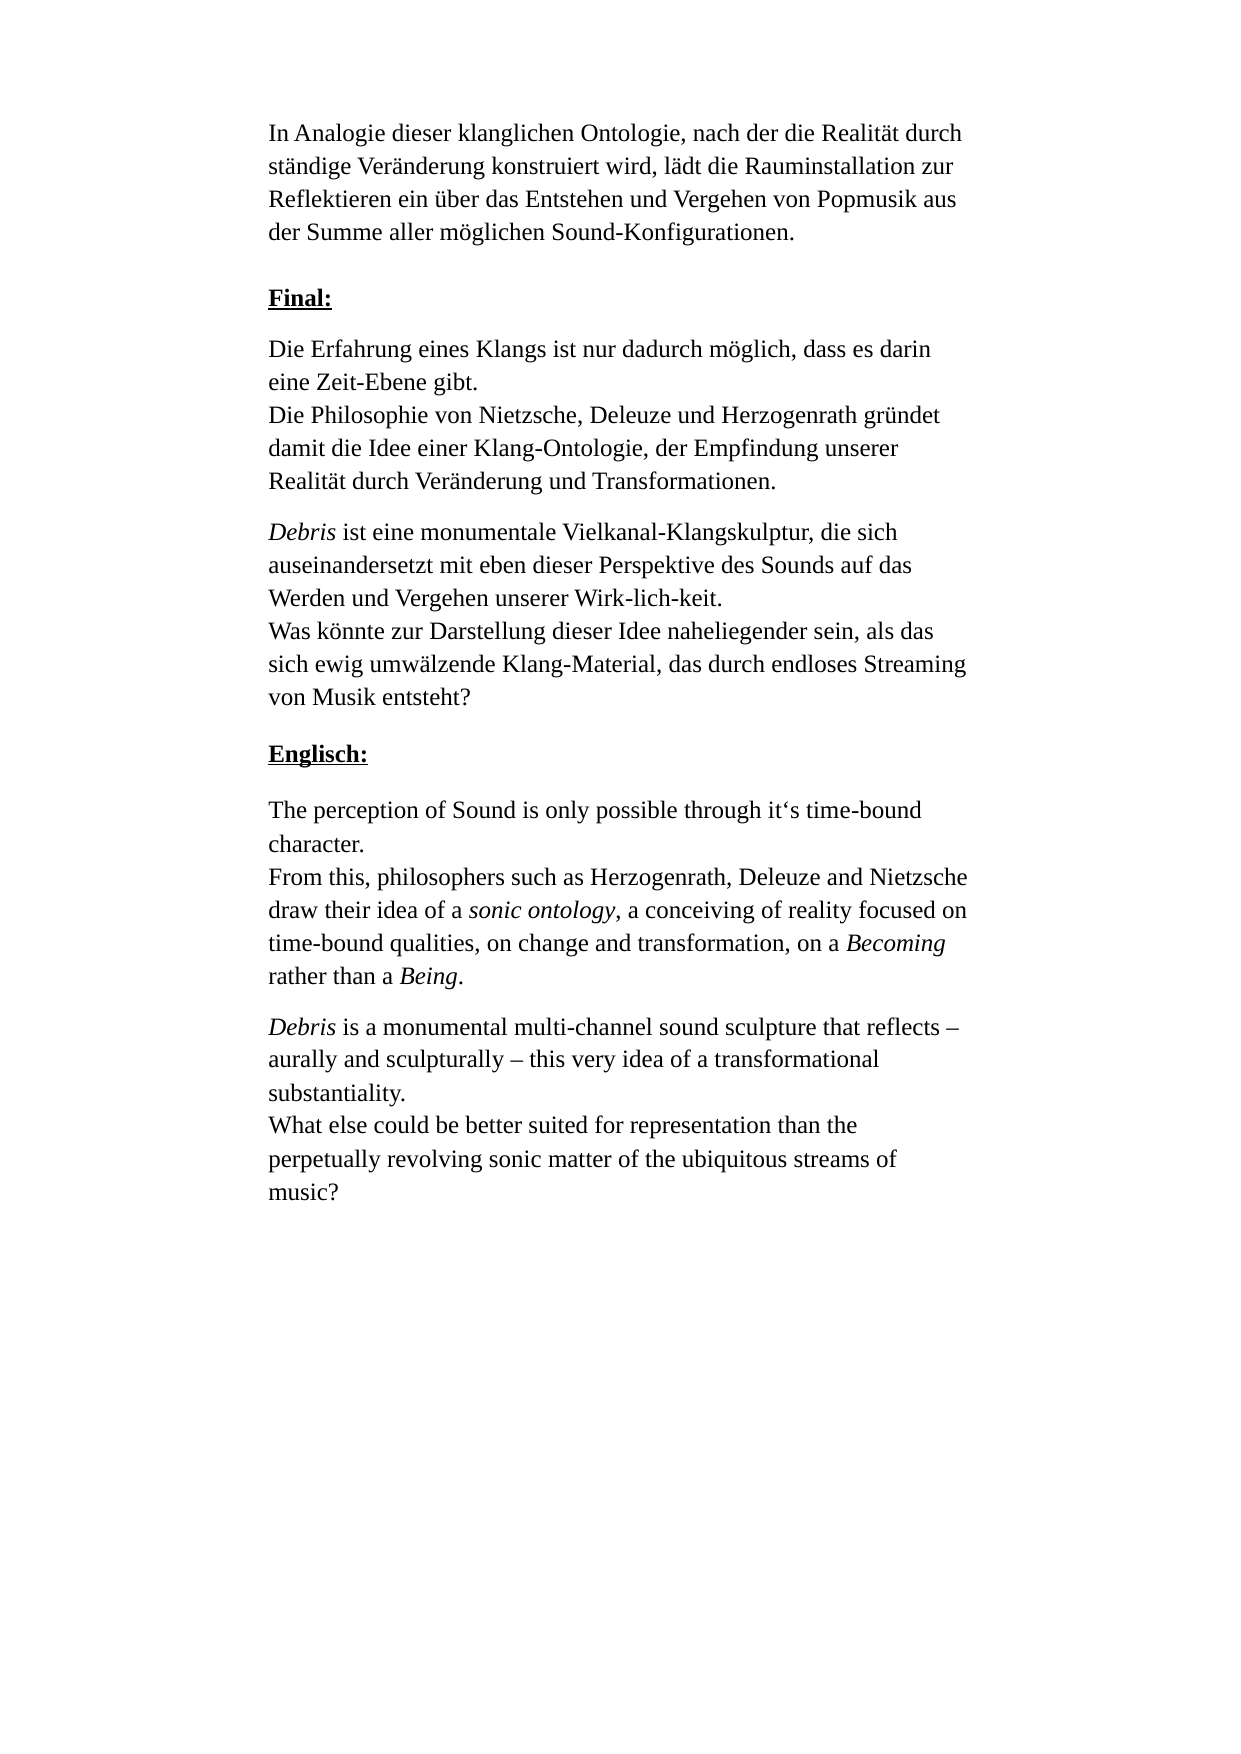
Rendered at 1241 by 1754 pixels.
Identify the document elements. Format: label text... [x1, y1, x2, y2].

text Die Erfahrung eines Klangs ist nur dadurch möglich, dass es darin eine Zeit-Ebene gibt. Die Philosophie von Nietzsche, Deleuze und Herzogenrath gründet damit die Idee einer Klang-Ontologie, der Empfindung unserer Realität durch Veränderung und Transformationen. [268, 334, 972, 495]
text Debris is a monumental multi-channel sound sculpture that reflects ‒ aurally and sculpturally ‒ this very idea of a transformational substantiality. What else could be better suited for representation than the perpetually revolving sonic matter of the ubiquitous streams of music? [268, 1012, 972, 1205]
text Debris ist eine monumentale Vielkanal-Klangskulptur, die sich auseinandersetzt mit eben dieser Perspektive des Sounds auf das Werden und Vergehen unserer Wirk‑lich‑keit. Was könnte zur Darstellung dieser Idee naheliegender sein, als das sich ewig umwälzende Klang-Material, das durch endloses Streaming von Musik entsteht? [268, 517, 972, 711]
text In Analogie dieser klanglichen Ontologie, nach der die Realität durch ständige Veränderung konstruiert wird, lädt die Rauminstallation zur Reflektieren ein über das Entstehen und Vergehen von Popmusik aus der Summe aller möglichen Sound-Konfigurationen. [268, 118, 972, 246]
text The perception of Sound is only possible through it‘s time‑bound character. From this, philosophers such as Herzogenrath, Deleuze and Nietzsche draw their idea of a sonic ontology, a conceiving of reality focused on time-bound qualities, on change and transformation, on a Becoming rather than a Being. [268, 796, 972, 989]
text Final: [268, 283, 972, 312]
text Englisch: [268, 739, 972, 768]
